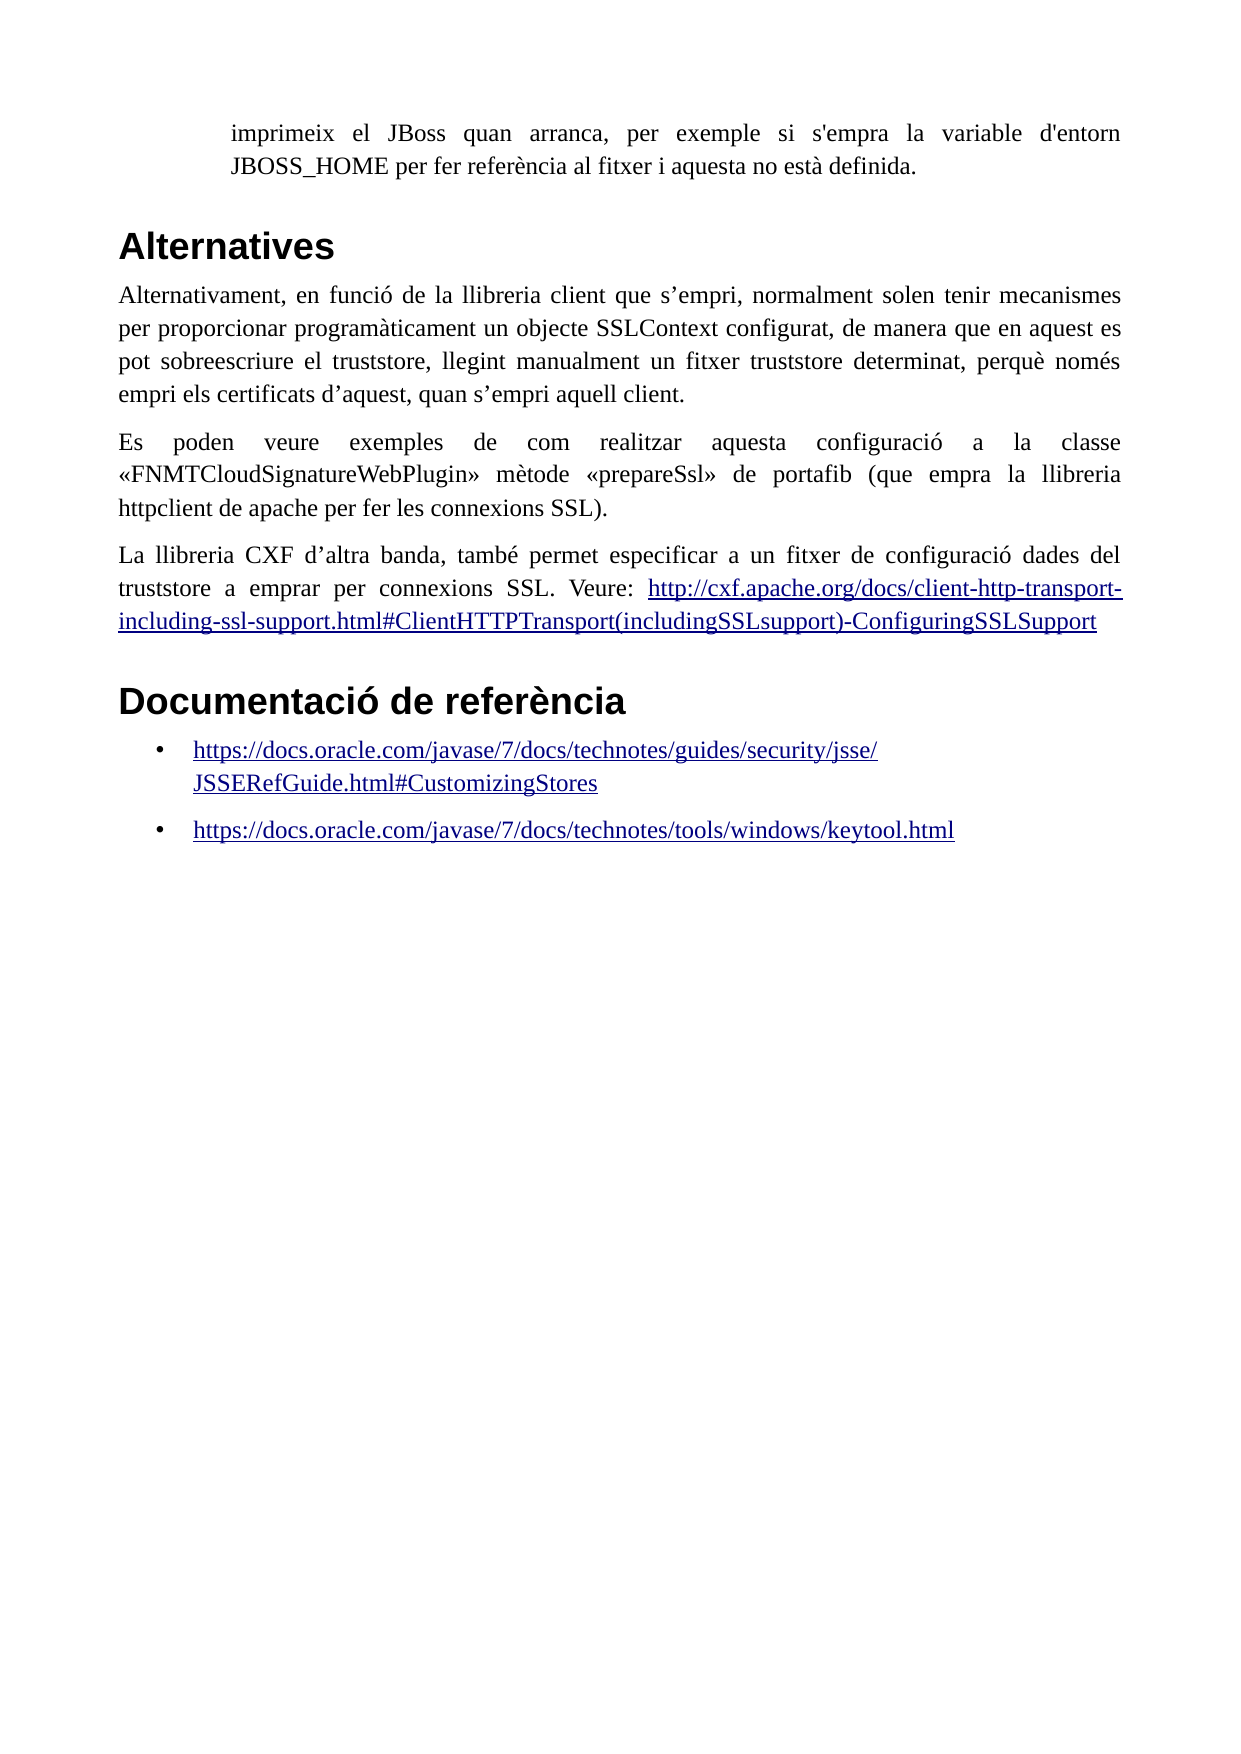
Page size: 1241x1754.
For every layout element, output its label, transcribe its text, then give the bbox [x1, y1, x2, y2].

text Es poden veure exemples de com realitzar aquesta configuració a la classe «FNMTCloudSignatureWebPlugin» mètode «prepareSsl» de portafib (que empra la llibreria httpclient de apache per fer les connexions SSL). [118, 427, 1122, 521]
text La llibreria CXF d’altra banda, també permet especificar a un fitxer de configuració dades del truststore a emprar per connexions SSL. Veure: http://cxf.apache.org/docs/client-http-transport-including-ssl-support.html#ClientHTTPTransport(includingSSLsupport)-ConfiguringSSLSupport [118, 540, 1122, 635]
subtitle Documentació de referència [118, 679, 1122, 722]
list https://docs.oracle.com/javase/7/docs/technotes/tools/windows/keytool.html [156, 816, 1122, 844]
subtitle Alternatives [118, 224, 1122, 267]
list imprimeix el JBoss quan arranca, per exemple si s'empra la variable d'entorn JBOSS_HOME per fer referència al fitxer i aquesta no està definida. [193, 118, 1122, 180]
text Alternativament, en funció de la llibreria client que s’empri, normalment solen tenir mecanismes per proporcionar programàticament un objecte SSLContext configurat, de manera que en aquest es pot sobreescriure el truststore, llegint manualment un fitxer truststore determinat, perquè només empri els certificats d’aquest, quan s’empri aquell client. [118, 280, 1122, 408]
list https://docs.oracle.com/javase/7/docs/technotes/guides/security/jsse/JSSERefGuide.html#CustomizingStores [156, 735, 1122, 797]
